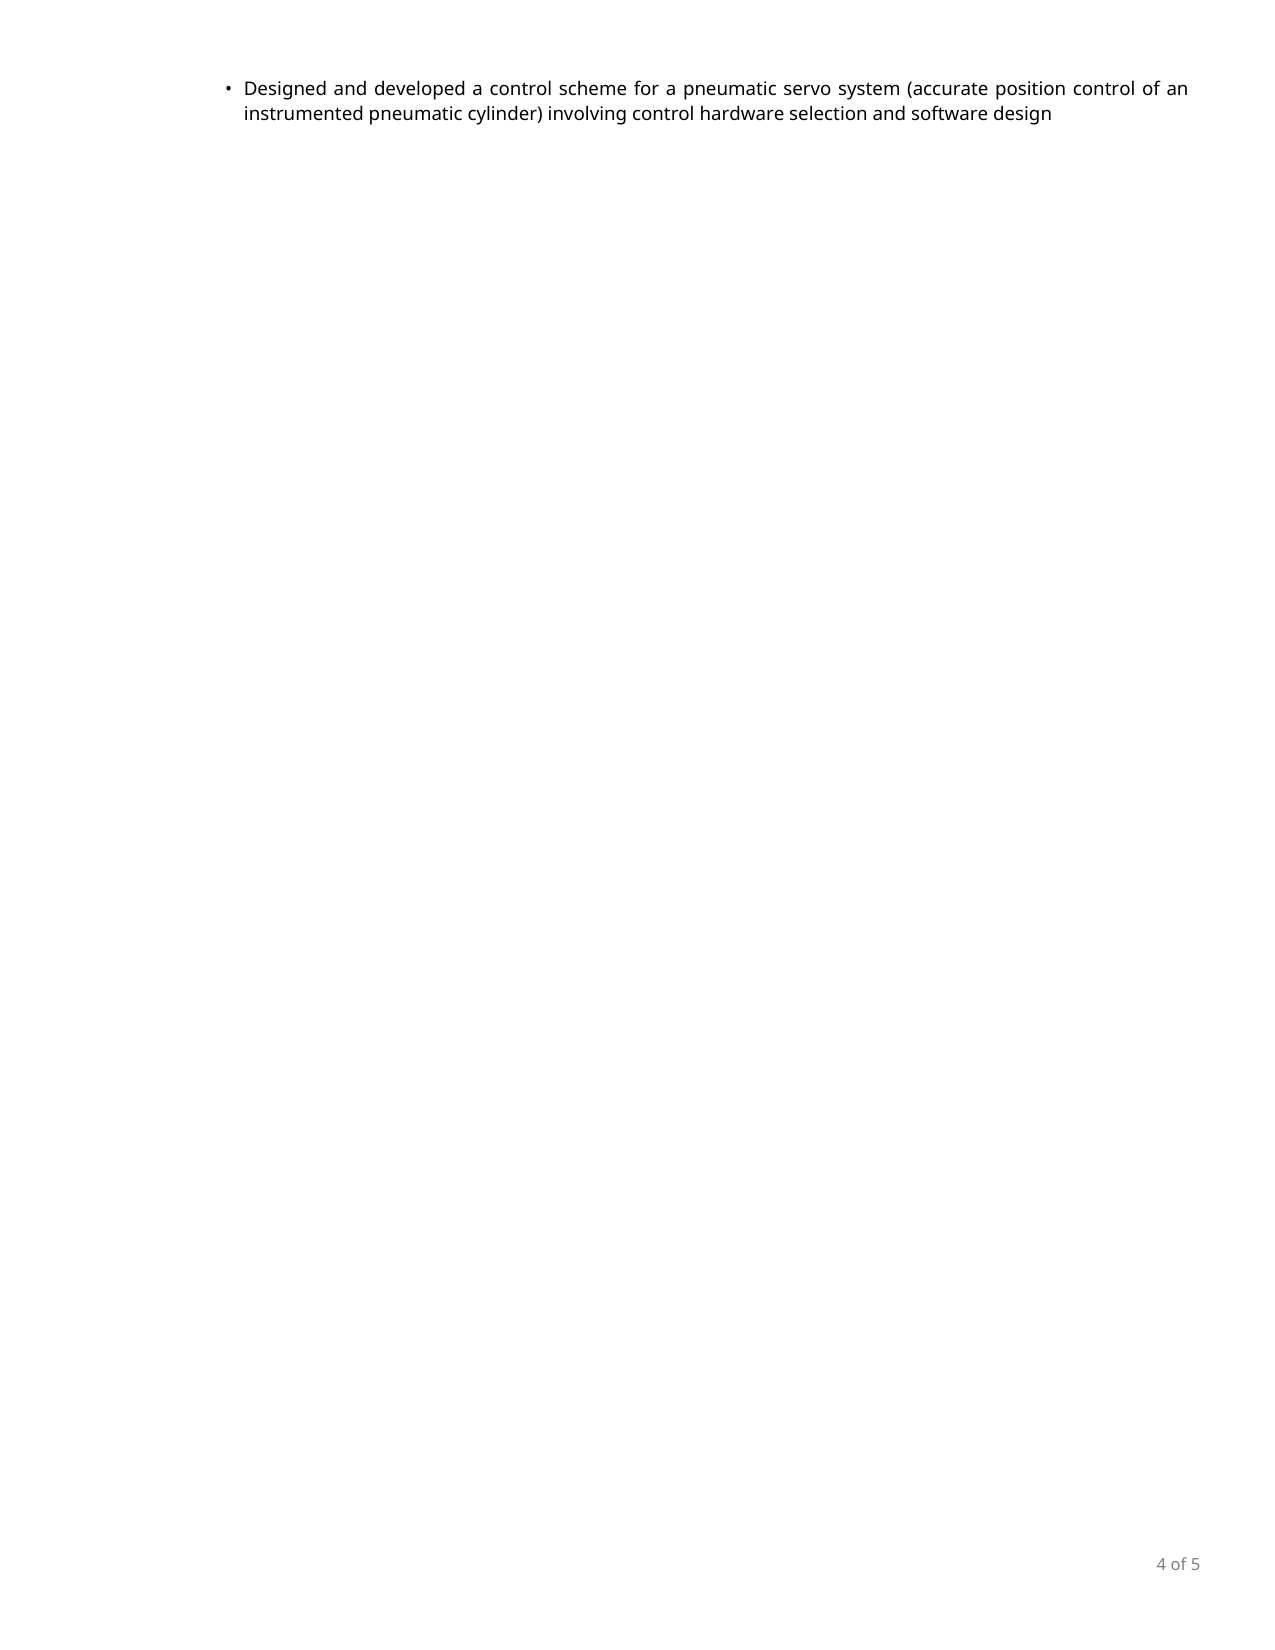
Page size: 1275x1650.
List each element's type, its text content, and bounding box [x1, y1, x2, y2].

list Designed and developed a control scheme for a pneumatic servo system (accurate position control of an instrumented pneumatic cylinder) involving control hardware selection and software design [225, 75, 1191, 126]
